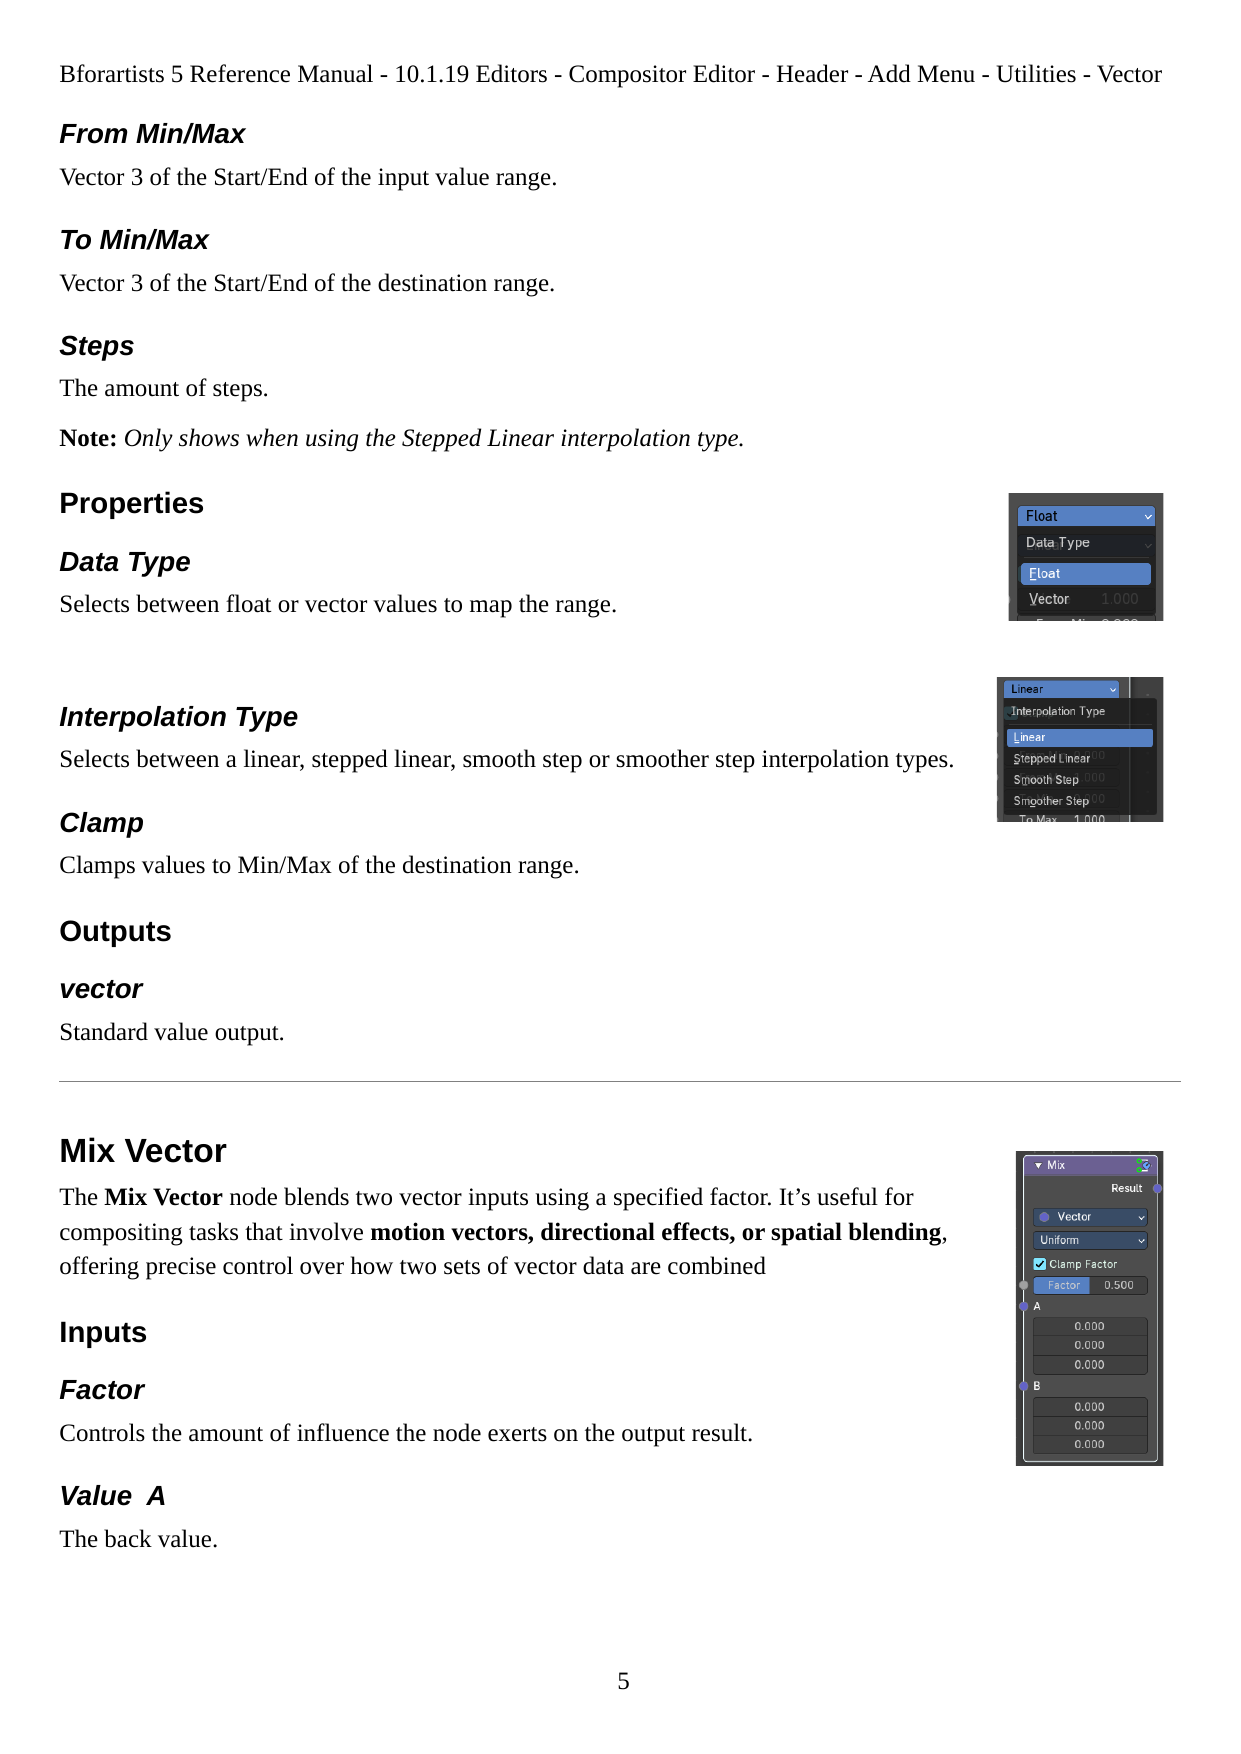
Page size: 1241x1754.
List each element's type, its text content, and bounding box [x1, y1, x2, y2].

subtitle vector [59, 973, 1181, 1004]
subtitle [1164, 700, 1181, 732]
text Selects between float or vector values to map the range. [59, 589, 1008, 618]
text Vector 3 of the Start/End of the destination range. [59, 268, 1181, 296]
subtitle Mix Vector [59, 1131, 1181, 1170]
subtitle Data Type [59, 545, 1008, 577]
text The back value. [59, 1524, 1181, 1553]
text The amount of steps. [59, 373, 1181, 402]
text Vector 3 of the Start/End of the input value range. [59, 162, 1181, 190]
subtitle From Min/Max [59, 117, 1181, 149]
subtitle [1164, 1374, 1181, 1406]
subtitle To Min/Max [59, 223, 1181, 255]
subtitle Properties [59, 486, 1181, 520]
text Controls the amount of influence the node exerts on the output result. [59, 1418, 1015, 1447]
subtitle Inputs [59, 1315, 1015, 1349]
text Clamps values to Min/Max of the destination range. [59, 850, 1181, 879]
text The Mix Vector node blends two vector inputs using a specified factor. It’s useful for compositing tasks that involve motion vectors, directional effects, or spatial blending, offering precise control over how two sets of vector data are combined [59, 1182, 1015, 1280]
subtitle Outputs [59, 914, 1181, 948]
picture [996, 677, 1164, 822]
subtitle Factor [59, 1374, 1015, 1406]
text Note: Only shows when using the Stepped Linear interpolation type. [59, 423, 1181, 451]
subtitle Value A [59, 1479, 1181, 1511]
subtitle Clamp [59, 806, 1181, 838]
text Selects between a linear, stepped linear, smooth step or smoother step interpolation types. [59, 744, 996, 773]
picture [1015, 1151, 1164, 1466]
text Standard value output. [59, 1017, 1181, 1046]
subtitle [1164, 1315, 1181, 1349]
subtitle Steps [59, 329, 1181, 361]
subtitle [1164, 545, 1181, 577]
subtitle Interpolation Type [59, 700, 996, 732]
picture [1008, 493, 1164, 621]
